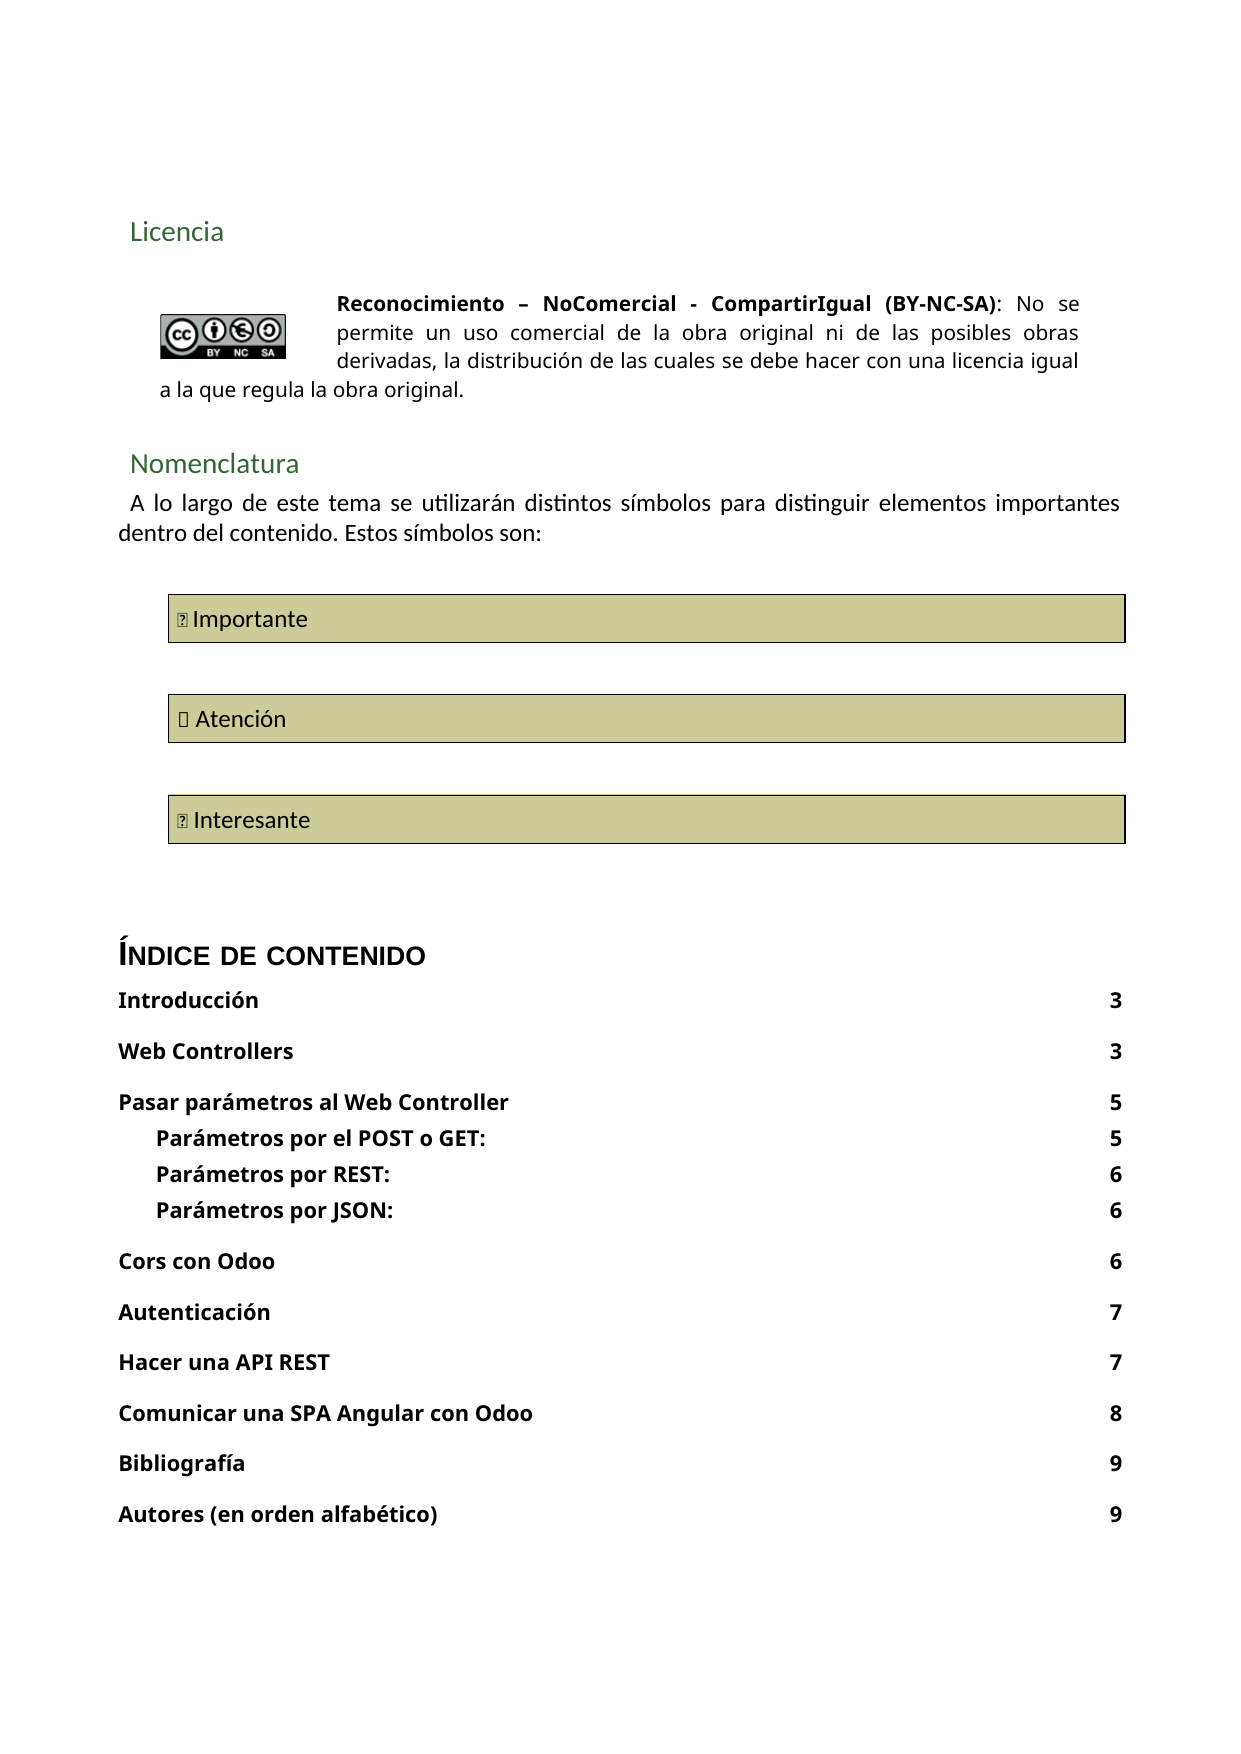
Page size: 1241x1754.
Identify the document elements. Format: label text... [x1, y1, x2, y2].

text Parámetros por el POST o GET: 5 [156, 1123, 1122, 1152]
text A lo largo de este tema se utilizarán distintos símbolos para distinguir elementos importantes dentro del contenido. Estos símbolos son: [118, 487, 1122, 548]
text Autores (en orden alfabético) 9 [118, 1499, 1122, 1529]
text Parámetros por JSON: 6 [156, 1195, 1122, 1225]
text Parámetros por REST: 6 [156, 1159, 1122, 1189]
text Autenticación 7 [118, 1296, 1122, 1326]
text Licencia [118, 213, 1122, 248]
text Índice de contenido [118, 934, 1122, 973]
text Cors con Odoo 6 [118, 1246, 1122, 1276]
text 💬 Interesante [169, 796, 1124, 843]
text Reconocimiento – NoComercial - CompartirIgual (BY-NC-SA): No se permite un uso comercial de la obra original ni de las posibles obras derivadas, la distribución de las cuales se debe hacer con una licencia igual a la que regula la obra original. [159, 289, 1080, 403]
text Pasar parámetros al Web Controller 5 [118, 1086, 1122, 1116]
text Hacer una API REST 7 [118, 1347, 1122, 1377]
picture [160, 314, 286, 359]
text Comunicar una SPA Angular con Odoo 8 [118, 1398, 1122, 1427]
text ❕ Atención [169, 695, 1124, 742]
text 📖 Importante [169, 595, 1124, 642]
text Bibliografía 9 [118, 1448, 1122, 1478]
text Nomenclatura [118, 445, 1122, 480]
text Introducción 3 [118, 985, 1122, 1015]
text Web Controllers 3 [118, 1036, 1122, 1066]
